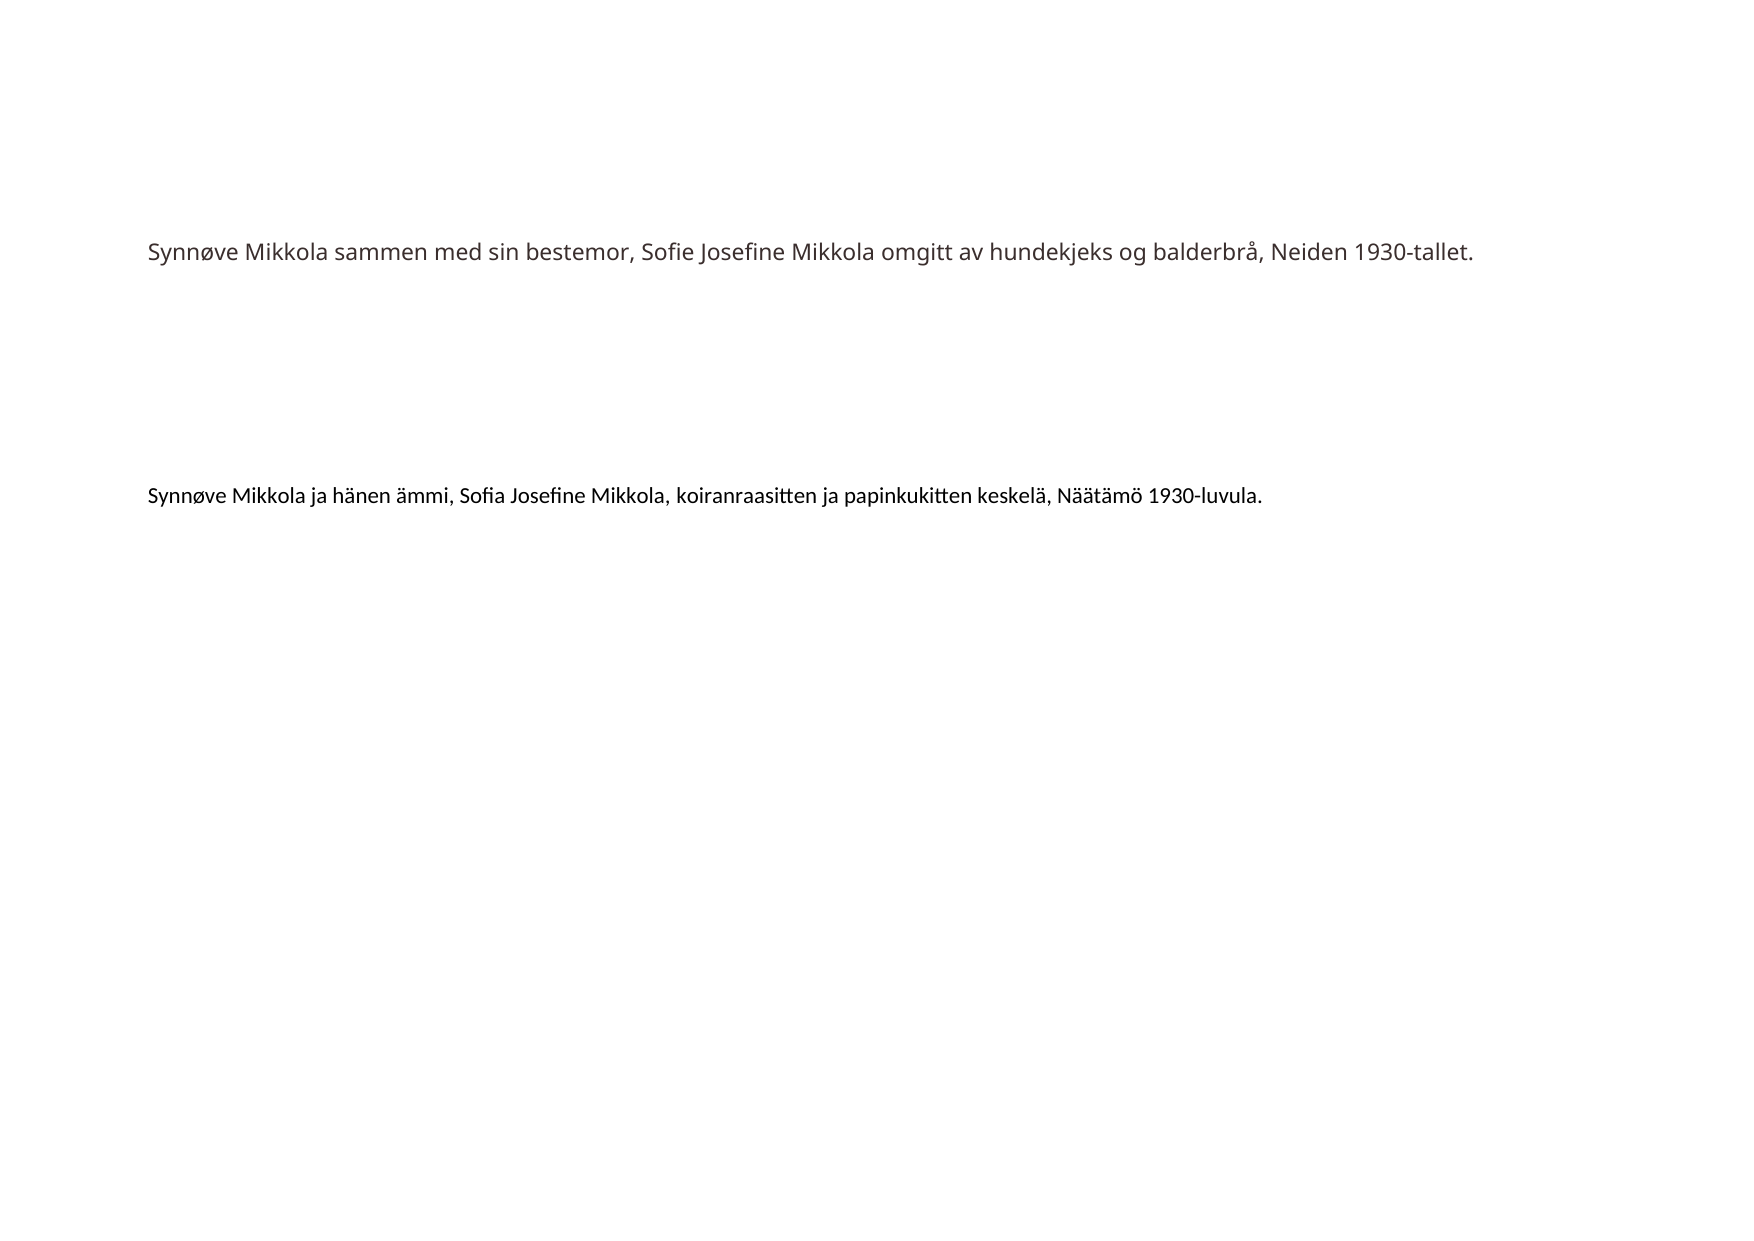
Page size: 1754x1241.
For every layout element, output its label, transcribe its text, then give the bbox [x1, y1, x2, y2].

text Synnøve Mikkola sammen med sin bestemor, Sofie Josefine Mikkola omgitt av hundekjeks og balderbrå, Neiden 1930-tallet. [148, 236, 1606, 267]
text Synnøve Mikkola ja hänen ämmi, Sofia Josefine Mikkola, koiranraasitten ja papinkukitten keskelä, Näätämö 1930-luvula. [148, 481, 1606, 509]
